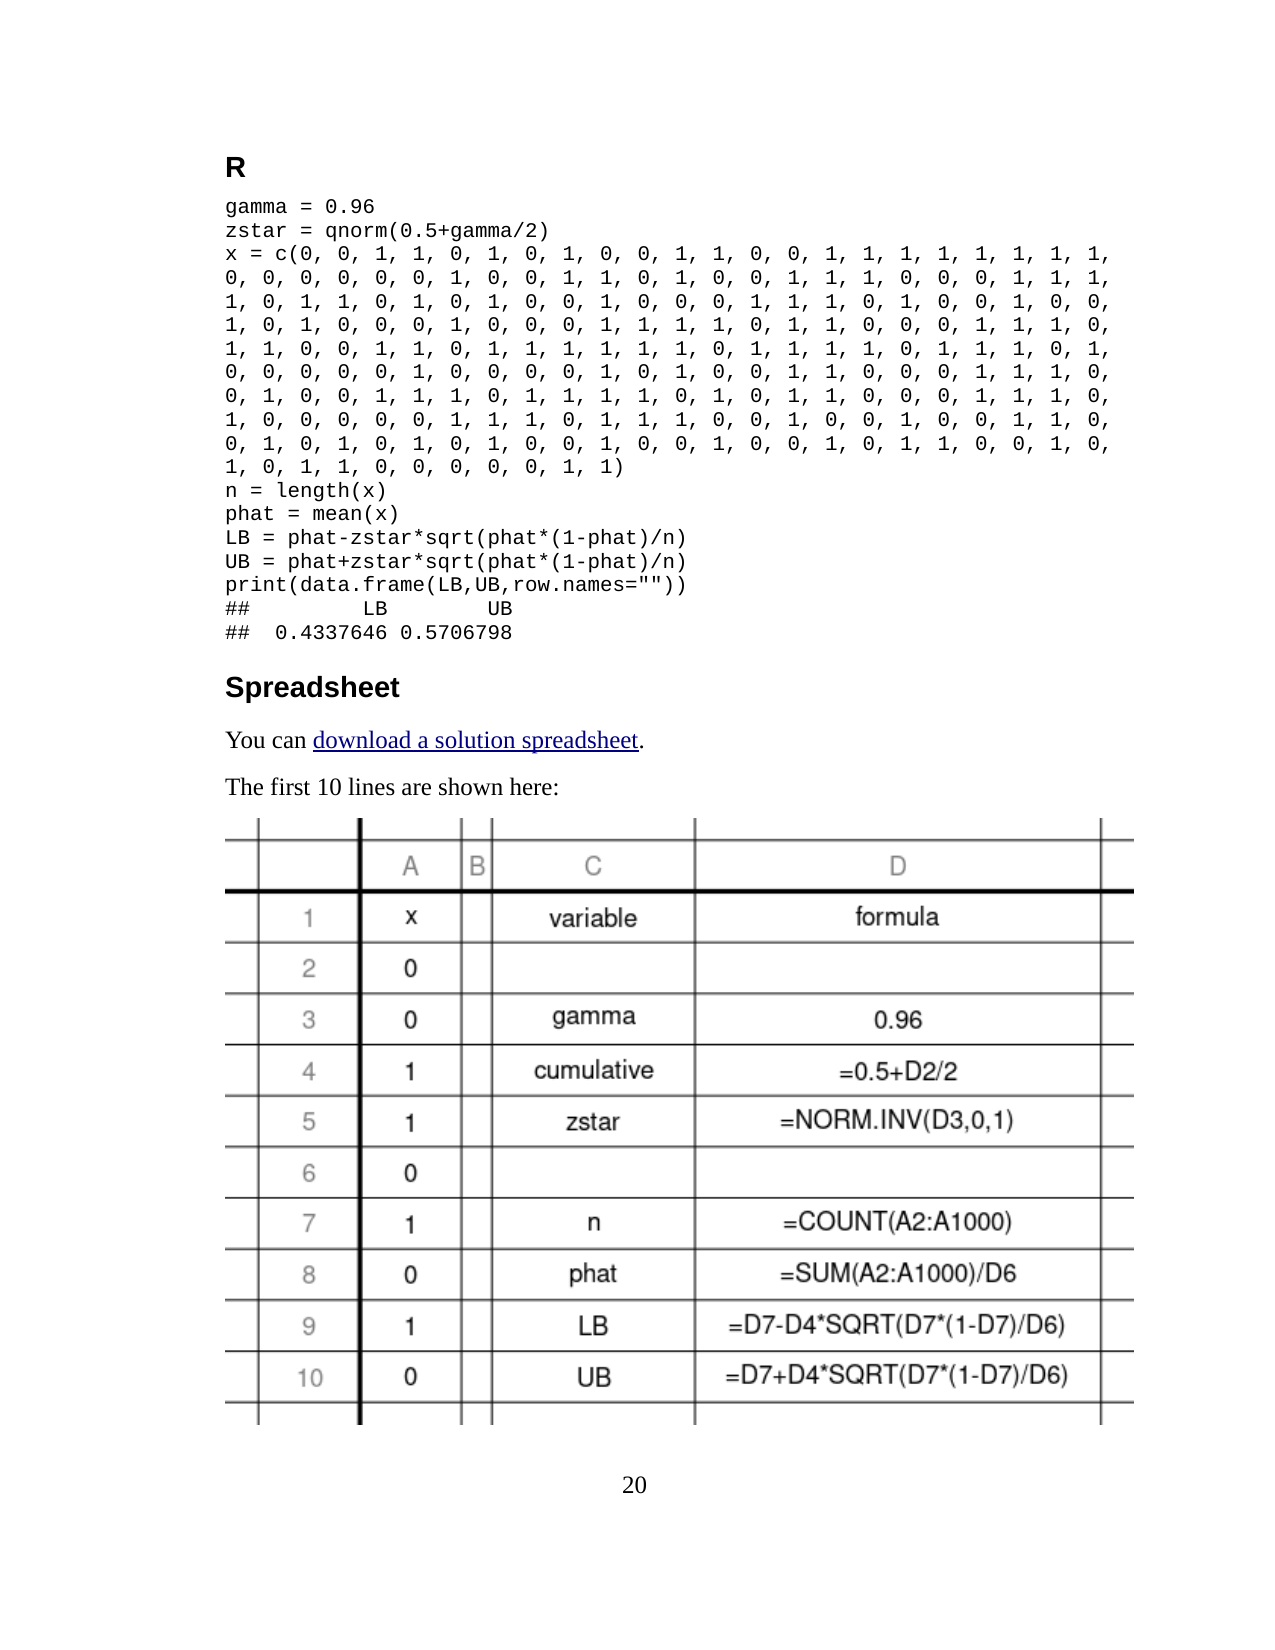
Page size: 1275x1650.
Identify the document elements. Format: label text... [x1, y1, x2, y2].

subtitle R [187, 150, 1125, 183]
list ## LB UB [187, 598, 1125, 622]
subtitle Spreadsheet [187, 670, 1125, 704]
list You can download a solution spreadsheet. [187, 725, 1125, 754]
list gamma = 0.96 [187, 196, 1125, 220]
list The first 10 lines are shown here: [187, 772, 1125, 801]
list n = length(x) [187, 480, 1125, 503]
list x = c(0, 0, 1, 1, 0, 1, 0, 1, 0, 0, 1, 1, 0, 0, 1, 1, 1, 1, 1, 1, 1, 1, 0, 0, 0, 0, 0, 0, 1, 0, 0, 1, 1, 0, 1, 0, 0, 1, 1, 1, 0, 0, 0, 1, 1, 1, 1, 0, 1, 1, 0, 1, 0, 1, 0, 0, 1, 0, 0, 0, 1, 1, 1, 0, 1, 0, 0, 1, 0, 0, 1, 0, 1, 0, 0, 0, 1, 0, 0, 0, 1, 1, 1, 1, 0, 1, 1, 0, 0, 0, 1, 1, 1, 0, 1, 1, 0, 0, 1, 1, 0, 1, 1, 1, 1, 1, 1, 0, 1, 1, 1, 1, 0, 1, 1, 1, 0, 1, 0, 0, 0, 0, 0, 1, 0, 0, 0, 0, 1, 0, 1, 0, 0, 1, 1, 0, 0, 0, 1, 1, 1, 0, 0, 1, 0, 0, 1, 1, 1, 0, 1, 1, 1, 1, 0, 1, 0, 1, 1, 0, 0, 0, 1, 1, 1, 0, 1, 0, 0, 0, 0, 0, 1, 1, 1, 0, 1, 1, 1, 0, 0, 1, 0, 0, 1, 0, 0, 1, 1, 0, 0, 1, 0, 1, 0, 1, 0, 1, 0, 0, 1, 0, 0, 1, 0, 0, 1, 0, 1, 1, 0, 0, 1, 0, 1, 0, 1, 1, 0, 0, 0, 0, 0, 1, 1) [187, 243, 1125, 480]
list zstar = qnorm(0.5+gamma/2) [187, 220, 1125, 243]
list ## 0.4337646 0.5706798 [187, 622, 1125, 645]
list UB = phat+zstar*sqrt(phat*(1-phat)/n) [187, 551, 1125, 574]
list phat = mean(x) [187, 503, 1125, 527]
list LB = phat-zstar*sqrt(phat*(1-phat)/n) [187, 527, 1125, 551]
picture [225, 818, 1134, 1425]
list print(data.frame(LB,UB,row.names="")) [187, 574, 1125, 598]
